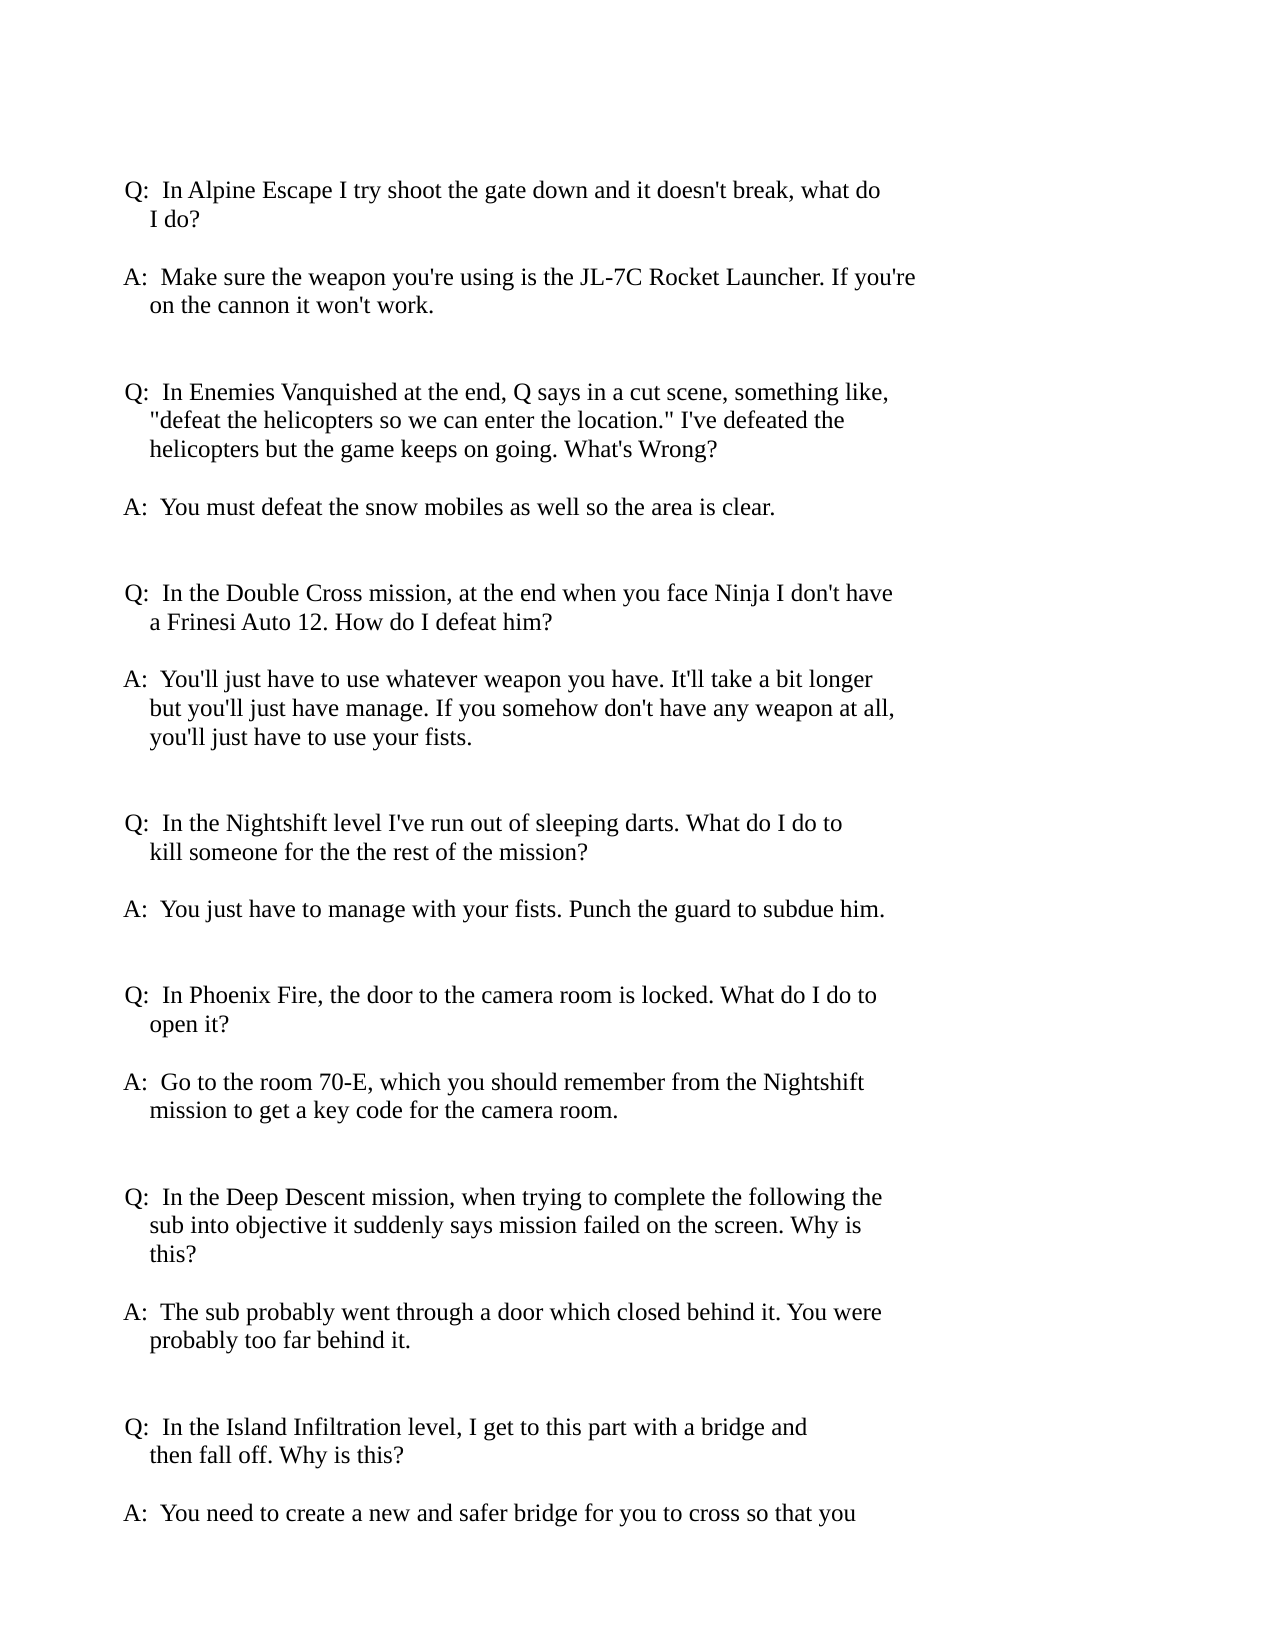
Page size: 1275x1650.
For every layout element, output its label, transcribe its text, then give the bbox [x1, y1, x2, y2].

text "defeat the helicopters so we can enter the location." I've defeated the [118, 406, 1157, 434]
text mission to get a key code for the camera room. [118, 1096, 1157, 1124]
text A: The sub probably went through a door which closed behind it. You were [118, 1297, 1157, 1326]
text Q: In the Deep Descent mission, when trying to complete the following the [118, 1182, 1157, 1211]
text probably too far behind it. [118, 1326, 1157, 1354]
text Q: In the Double Cross mission, at the end when you face Ninja I don't have [118, 578, 1157, 607]
text Q: In Enemies Vanquished at the end, Q says in a cut scene, something like, [118, 377, 1157, 406]
text A: You just have to manage with your fists. Punch the guard to subdue him. [118, 894, 1157, 923]
text A: You'll just have to use whatever weapon you have. It'll take a bit longer [118, 664, 1157, 693]
text but you'll just have manage. If you somehow don't have any weapon at all, [118, 693, 1157, 722]
text a Frinesi Auto 12. How do I defeat him? [118, 607, 1157, 636]
text I do? [118, 204, 1157, 233]
text Q: In Alpine Escape I try shoot the gate down and it doesn't break, what do [118, 176, 1157, 204]
text then fall off. Why is this? [118, 1441, 1157, 1469]
text A: You must defeat the snow mobiles as well so the area is clear. [118, 492, 1157, 521]
text Q: In Phoenix Fire, the door to the camera room is locked. What do I do to [118, 981, 1157, 1009]
text you'll just have to use your fists. [118, 722, 1157, 751]
text A: Make sure the weapon you're using is the JL-7C Rocket Launcher. If you're [118, 262, 1157, 291]
text helicopters but the game keeps on going. What's Wrong? [118, 434, 1157, 463]
text kill someone for the the rest of the mission? [118, 837, 1157, 866]
text A: Go to the room 70-E, which you should remember from the Nightshift [118, 1067, 1157, 1096]
text Q: In the Island Infiltration level, I get to this part with a bridge and [118, 1412, 1157, 1441]
text this? [118, 1239, 1157, 1268]
text Q: In the Nightshift level I've run out of sleeping darts. What do I do to [118, 808, 1157, 837]
text open it? [118, 1009, 1157, 1038]
text sub into objective it suddenly says mission failed on the screen. Why is [118, 1211, 1157, 1239]
text A: You need to create a new and safer bridge for you to cross so that you [118, 1498, 1157, 1527]
text on the cannon it won't work. [118, 291, 1157, 319]
